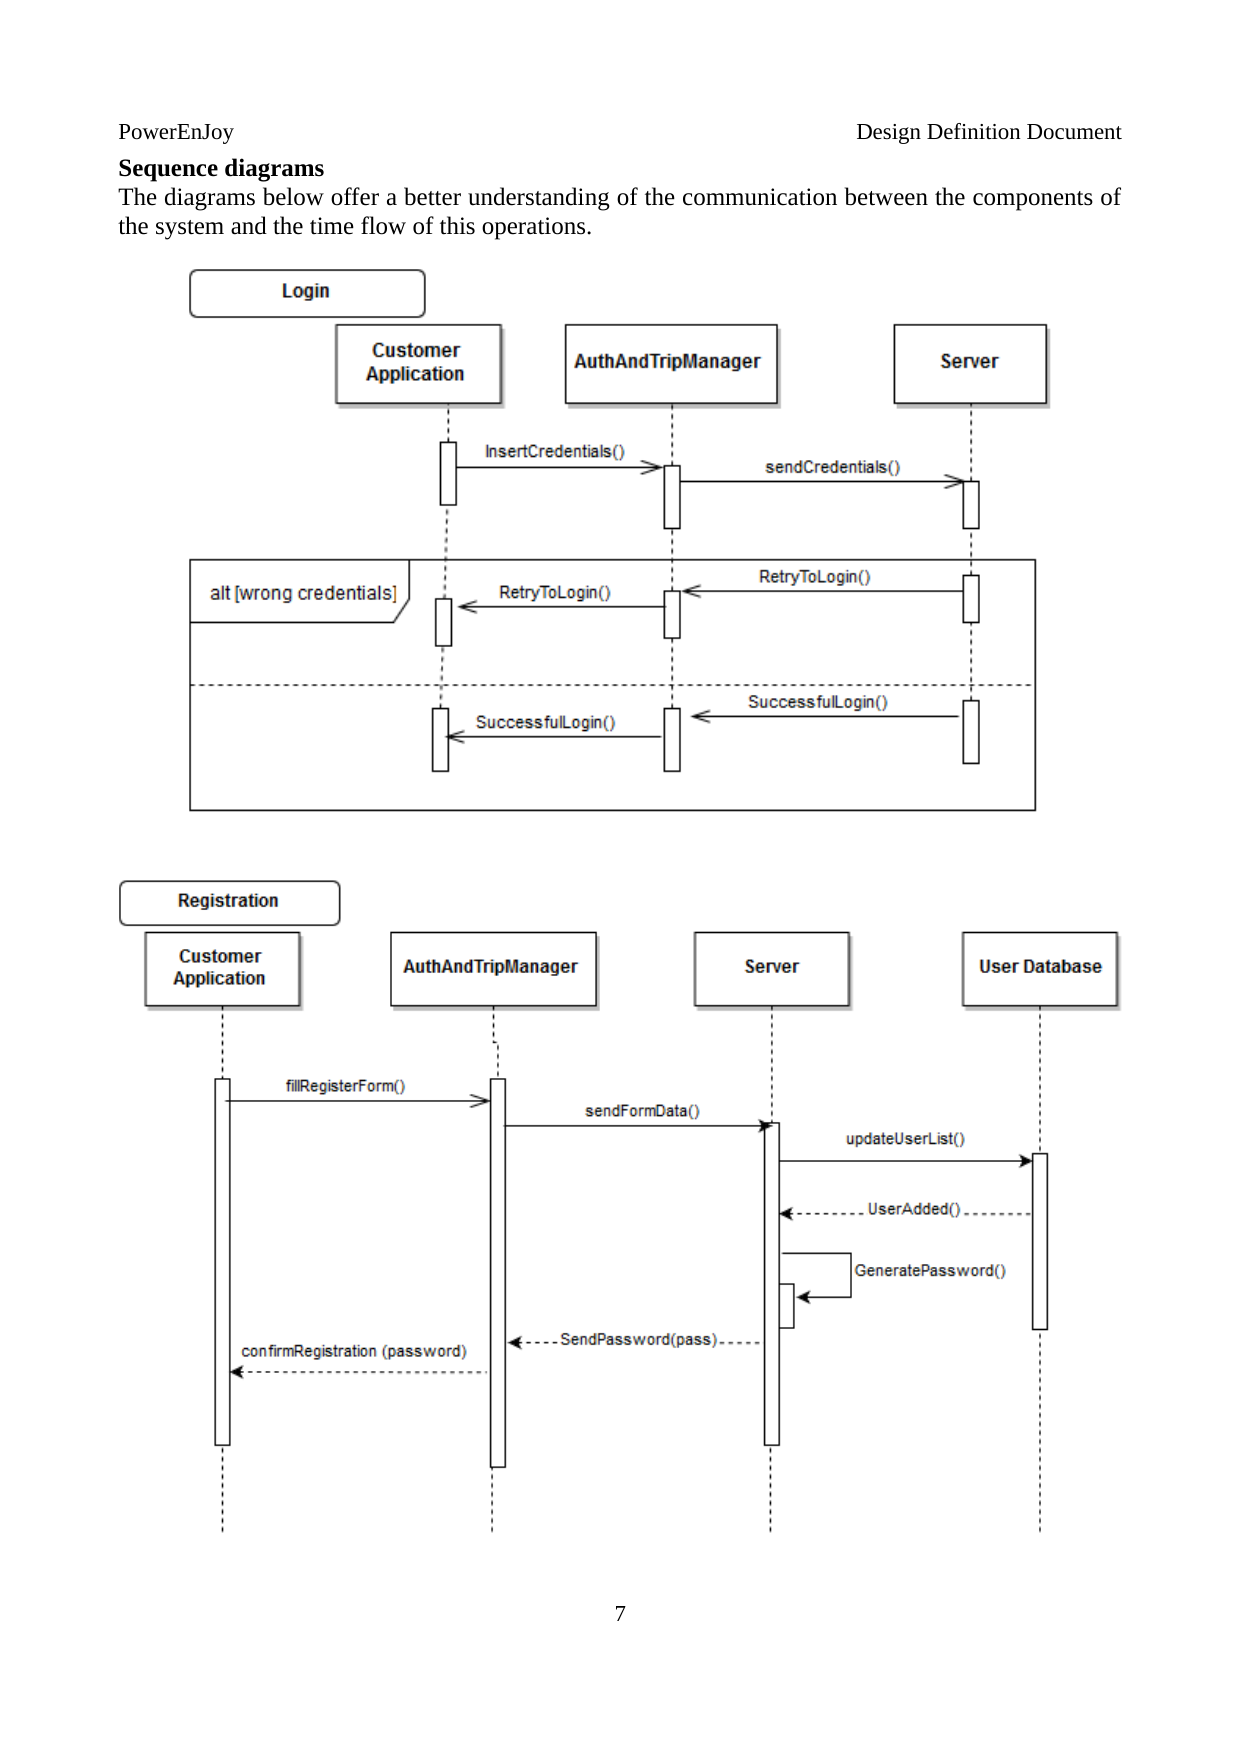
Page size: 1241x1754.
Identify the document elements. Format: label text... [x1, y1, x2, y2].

text Sequence diagrams [118, 153, 1122, 182]
text The diagrams below offer a better understanding of the communication between the components of the system and the time flow of this operations. [118, 182, 1122, 240]
